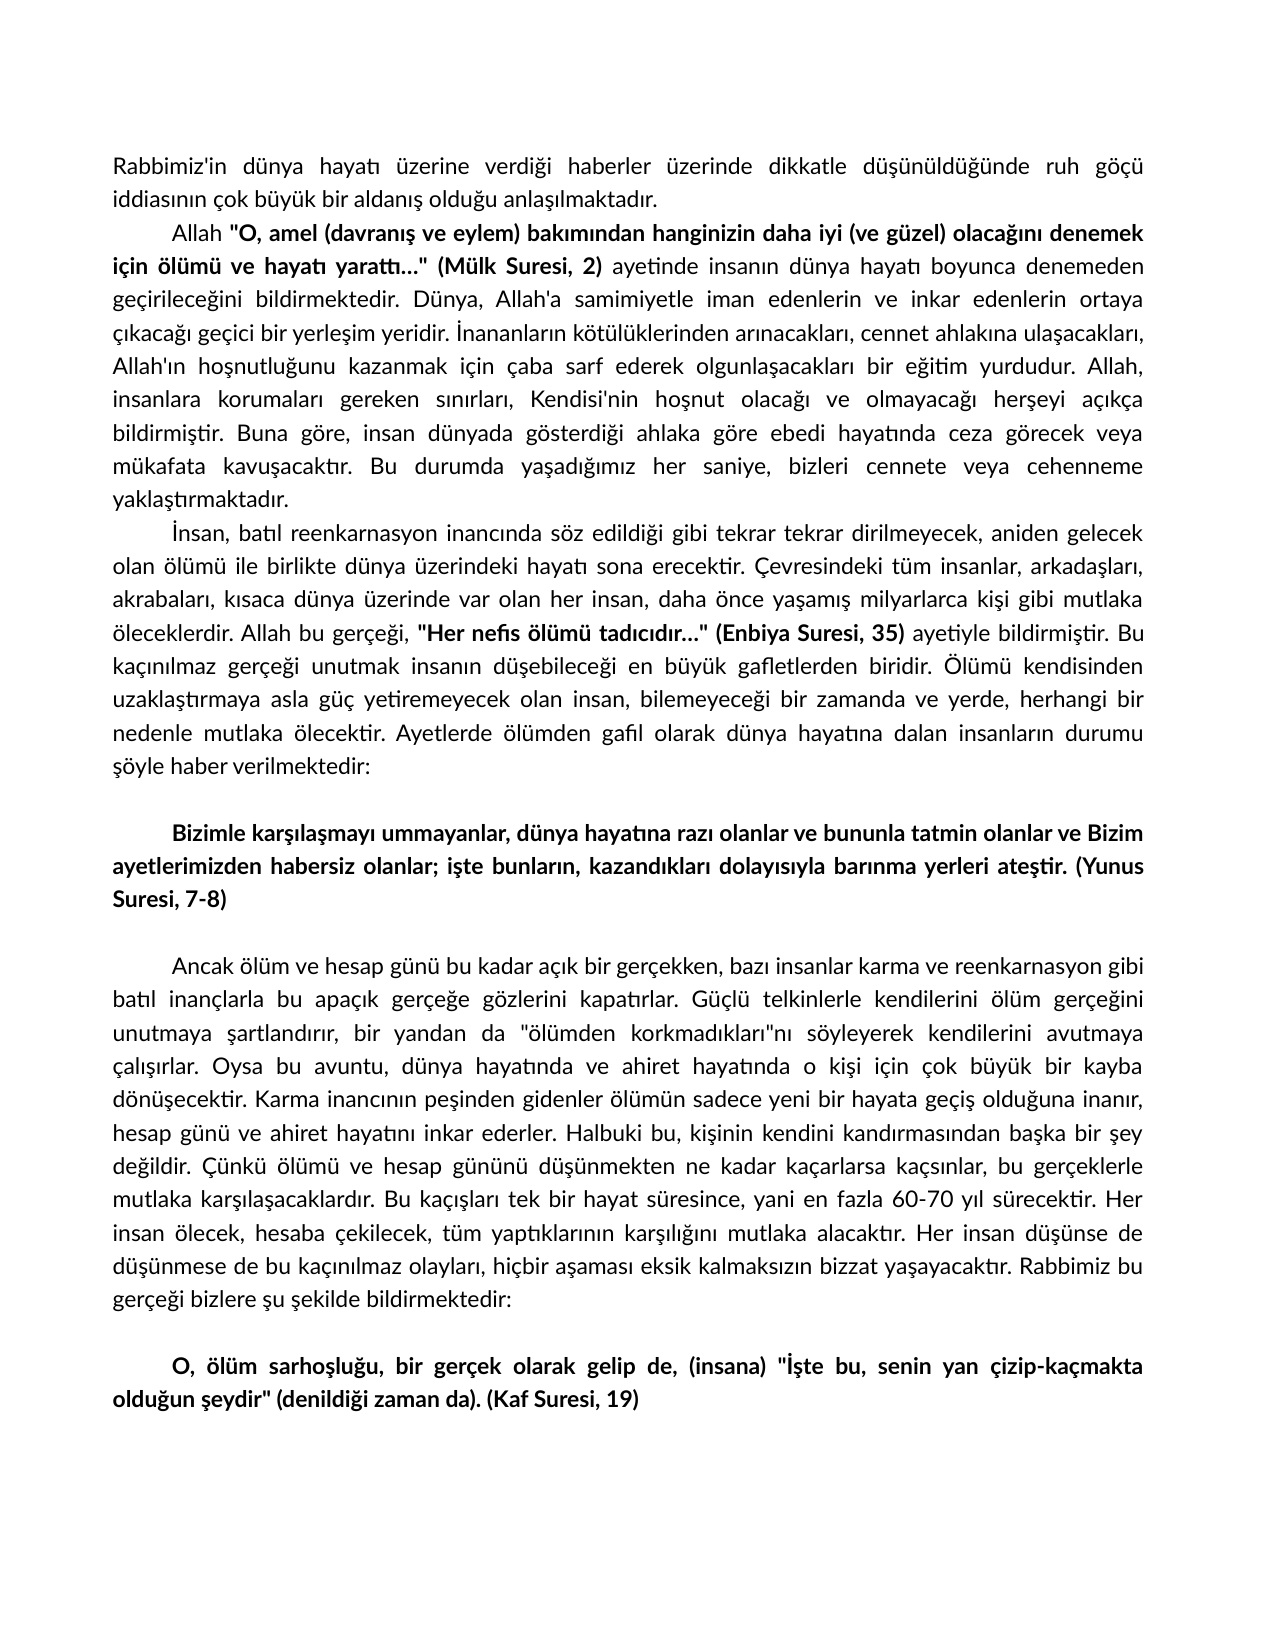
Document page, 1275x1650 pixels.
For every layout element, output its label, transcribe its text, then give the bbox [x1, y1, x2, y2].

text Rabbimiz'in dünya hayatı üzerine verdiği haberler üzerinde dikkatle düşünüldüğünde ruh göçü iddiasının çok büyük bir aldanış olduğu anlaşılmaktadır. [112, 148, 1145, 214]
text Allah "O, amel (davranış ve eylem) bakımından hanginizin daha iyi (ve güzel) olacağını denemek için ölümü ve hayatı yarattı…" (Mülk Suresi, 2) ayetinde insanın dünya hayatı boyunca denemeden geçirileceğini bildirmektedir. Dünya, Allah'a samimiyetle iman edenlerin ve inkar edenlerin ortaya çıkacağı geçici bir yerleşim yeridir. İnananların kötülüklerinden arınacakları, cennet ahlakına ulaşacakları, Allah'ın hoşnutluğunu kazanmak için çaba sarf ederek olgunlaşacakları bir eğitim yurdudur. Allah, insanlara korumaları gereken sınırları, Kendisi'nin hoşnut olacağı ve olmayacağı herşeyi açıkça bildirmiştir. Buna göre, insan dünyada gösterdiği ahlaka göre ebedi hayatında ceza görecek veya mükafata kavuşacaktır. Bu durumda yaşadığımız her saniye, bizleri cennete veya cehenneme yaklaştırmaktadır. [112, 214, 1145, 514]
text Bizimle karşılaşmayı ummayanlar, dünya hayatına razı olanlar ve bununla tatmin olanlar ve Bizim ayetlerimizden habersiz olanlar; işte bunların, kazandıkları dolayısıyla barınma yerleri ateştir. (Yunus Suresi, 7-8) [112, 814, 1145, 914]
text İnsan, batıl reenkarnasyon inancında söz edildiği gibi tekrar tekrar dirilmeyecek, aniden gelecek olan ölümü ile birlikte dünya üzerindeki hayatı sona erecektir. Çevresindeki tüm insanlar, arkadaşları, akrabaları, kısaca dünya üzerinde var olan her insan, daha önce yaşamış milyarlarca kişi gibi mutlaka öleceklerdir. Allah bu gerçeği, "Her nefis ölümü tadıcıdır…" (Enbiya Suresi, 35) ayetiyle bildirmiştir. Bu kaçınılmaz gerçeği unutmak insanın düşebileceği en büyük gafletlerden biridir. Ölümü kendisinden uzaklaştırmaya asla güç yetiremeyecek olan insan, bilemeyeceği bir zamanda ve yerde, herhangi bir nedenle mutlaka ölecektir. Ayetlerde ölümden gafil olarak dünya hayatına dalan insanların durumu şöyle haber verilmektedir: [112, 514, 1145, 781]
text Ancak ölüm ve hesap günü bu kadar açık bir gerçekken, bazı insanlar karma ve reenkarnasyon gibi batıl inançlarla bu apaçık gerçeğe gözlerini kapatırlar. Güçlü telkinlerle kendilerini ölüm gerçeğini unutmaya şartlandırır, bir yandan da "ölümden korkmadıkları"nı söyleyerek kendilerini avutmaya çalışırlar. Oysa bu avuntu, dünya hayatında ve ahiret hayatında o kişi için çok büyük bir kayba dönüşecektir. Karma inancının peşinden gidenler ölümün sadece yeni bir hayata geçiş olduğuna inanır, hesap günü ve ahiret hayatını inkar ederler. Halbuki bu, kişinin kendini kandırmasından başka bir şey değildir. Çünkü ölümü ve hesap gününü düşünmekten ne kadar kaçarlarsa kaçsınlar, bu gerçeklerle mutlaka karşılaşacaklardır. Bu kaçışları tek bir hayat süresince, yani en fazla 60-70 yıl sürecektir. Her insan ölecek, hesaba çekilecek, tüm yaptıklarının karşılığını mutlaka alacaktır. Her insan düşünse de düşünmese de bu kaçınılmaz olayları, hiçbir aşaması eksik kalmaksızın bizzat yaşayacaktır. Rabbimiz bu gerçeği bizlere şu şekilde bildirmektedir: [112, 948, 1145, 1314]
text O, ölüm sarhoşluğu, bir gerçek olarak gelip de, (insana) "İşte bu, senin yan çizip-kaçmakta olduğun şeydir" (denildiği zaman da). (Kaf Suresi, 19) [112, 1348, 1145, 1414]
